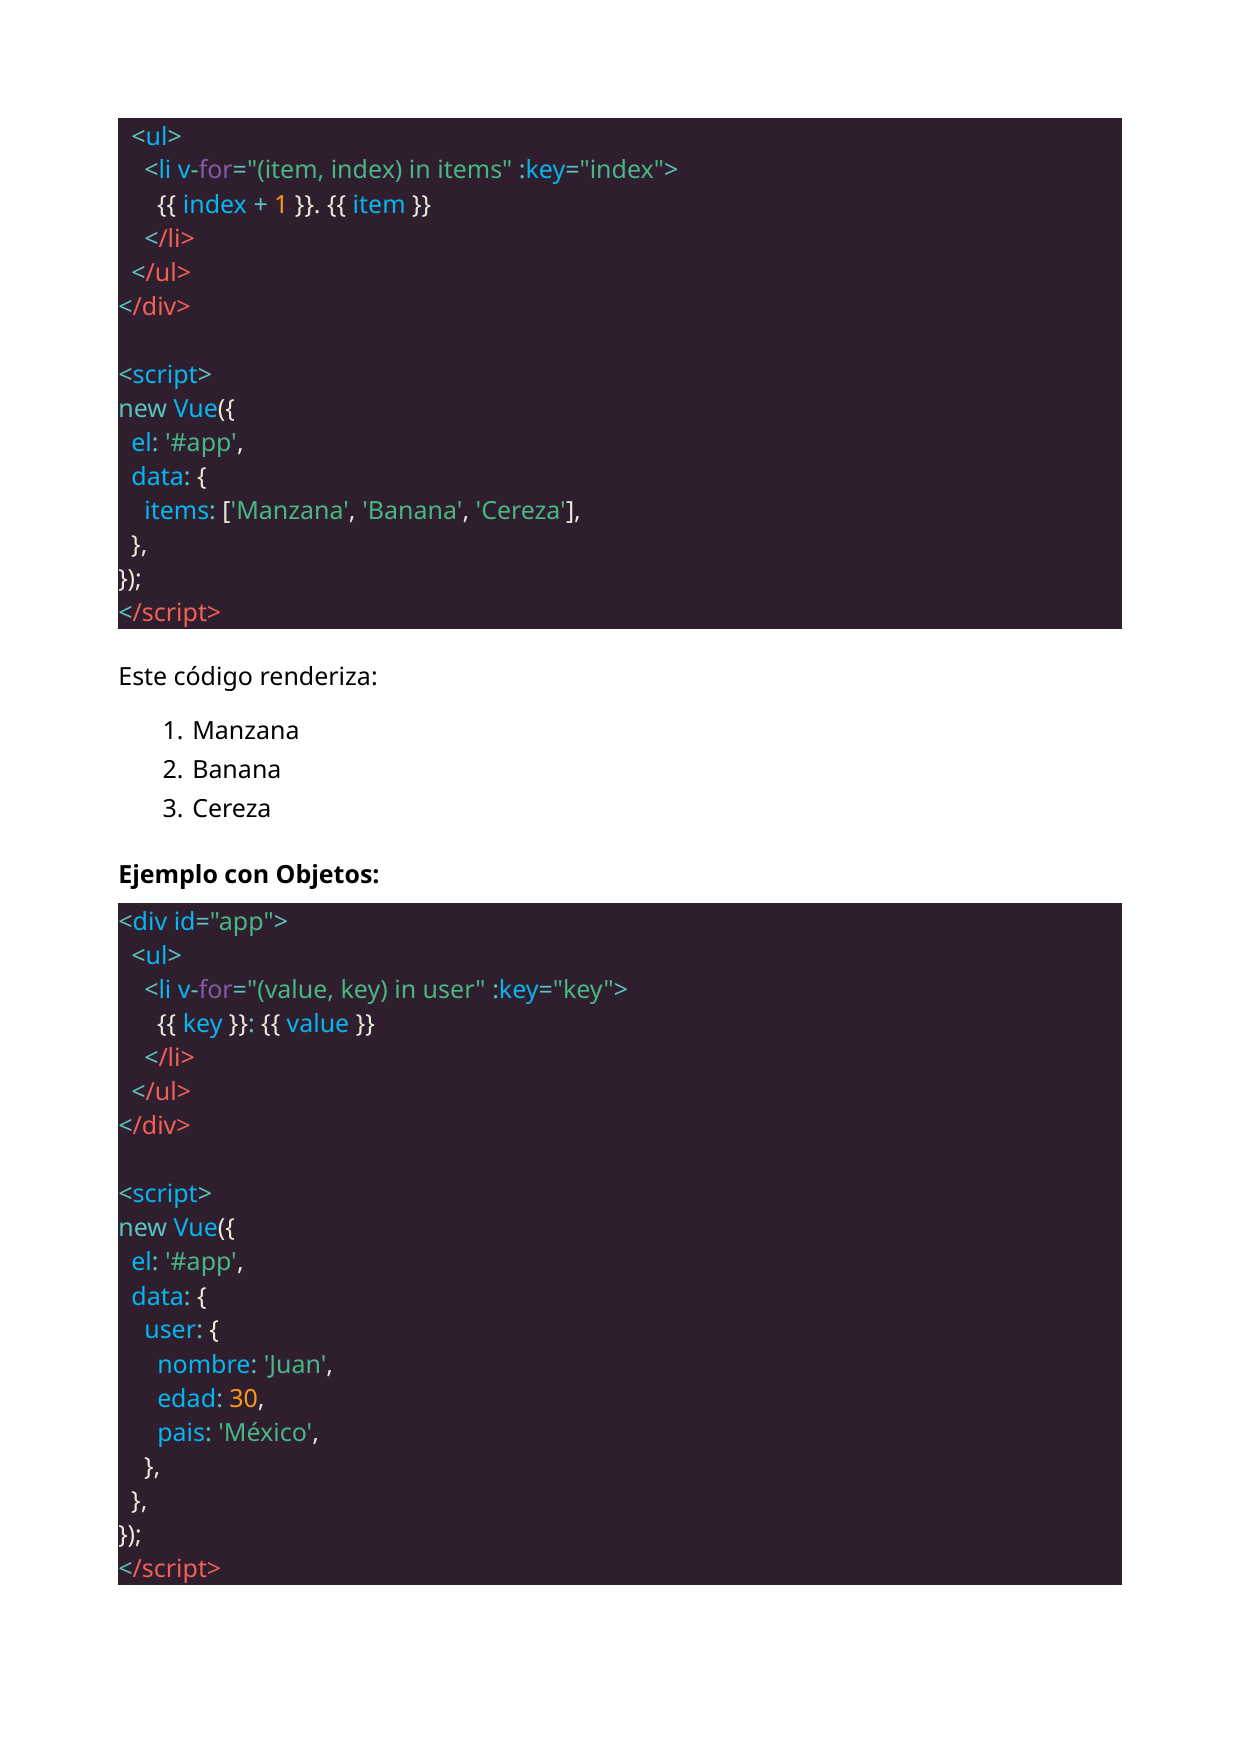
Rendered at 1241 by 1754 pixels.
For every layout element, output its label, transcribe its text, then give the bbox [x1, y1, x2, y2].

text <li v-for="(item, index) in items" :key="index"> [118, 152, 1122, 186]
text </li> [118, 1040, 1122, 1074]
text }, [118, 527, 1122, 561]
text </ul> [118, 1074, 1122, 1108]
text el: '#app', [118, 1244, 1122, 1278]
text <script> [118, 1176, 1122, 1210]
text </li> [118, 220, 1122, 254]
text nombre: 'Juan', [118, 1346, 1122, 1380]
text </div> [118, 1108, 1122, 1142]
list Manzana [162, 712, 1122, 746]
text </div> [118, 288, 1122, 322]
text new Vue({ [118, 391, 1122, 425]
text <script> [118, 357, 1122, 391]
text Este código renderiza: [118, 658, 1122, 693]
subtitle Ejemplo con Objetos: [118, 857, 1122, 891]
list Cereza [162, 791, 1122, 825]
text items: ['Manzana', 'Banana', 'Cereza'], [118, 493, 1122, 527]
text </script> [118, 1551, 1122, 1585]
text </ul> [118, 254, 1122, 288]
text <ul> [118, 937, 1122, 972]
text edad: 30, [118, 1380, 1122, 1414]
text }); [118, 1517, 1122, 1551]
text el: '#app', [118, 425, 1122, 459]
text user: { [118, 1312, 1122, 1346]
text pais: 'México', [118, 1414, 1122, 1448]
text <li v-for="(value, key) in user" :key="key"> [118, 972, 1122, 1006]
text {{ key }}: {{ value }} [118, 1006, 1122, 1040]
text }); [118, 561, 1122, 595]
text }, [118, 1448, 1122, 1482]
text <div id="app"> [118, 903, 1122, 937]
text data: { [118, 459, 1122, 493]
text }, [118, 1482, 1122, 1517]
text </script> [118, 595, 1122, 629]
text new Vue({ [118, 1210, 1122, 1244]
text {{ index + 1 }}. {{ item }} [118, 186, 1122, 220]
text <ul> [118, 118, 1122, 152]
text data: { [118, 1278, 1122, 1312]
list Banana [162, 751, 1122, 786]
